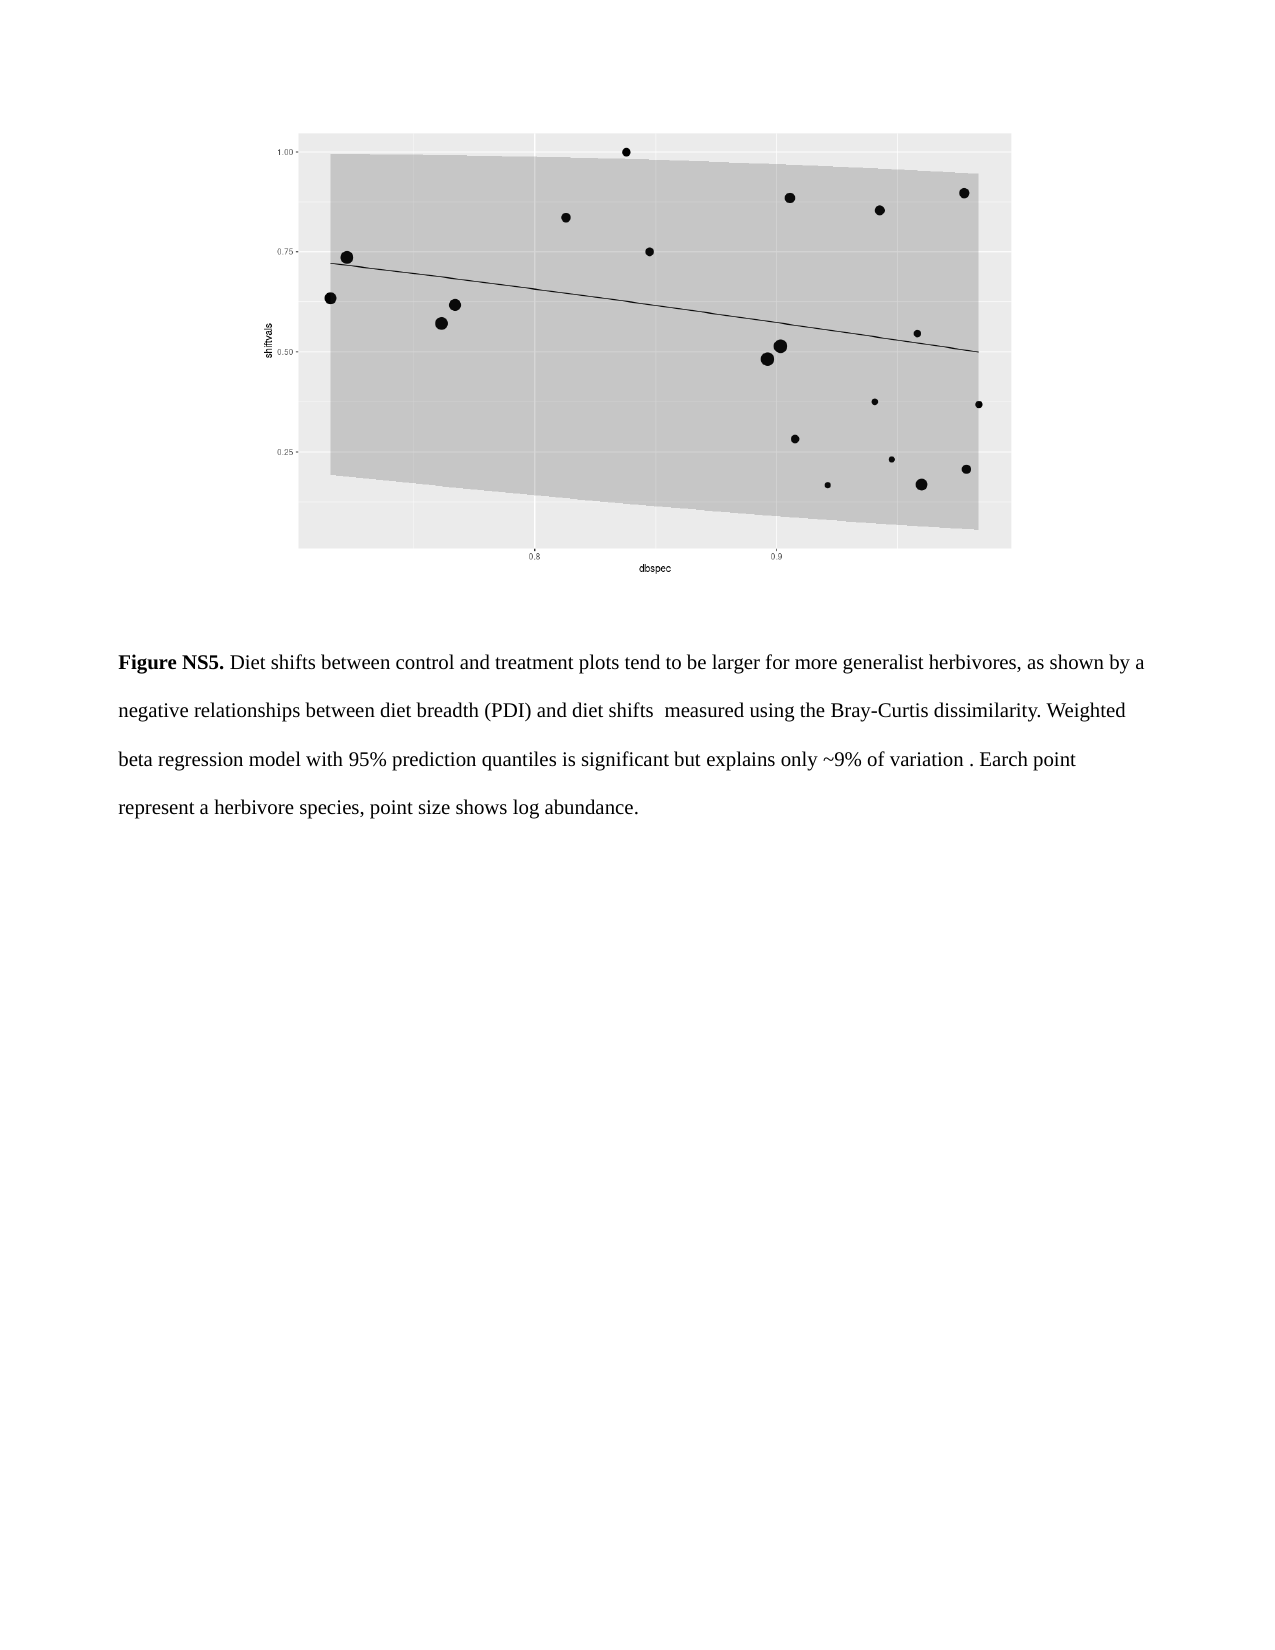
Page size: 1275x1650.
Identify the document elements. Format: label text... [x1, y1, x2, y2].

picture [259, 128, 1016, 579]
text Figure NS5. Diet shifts between control and treatment plots tend to be larger for more generalist herbivores, as shown by a negative relationships between diet breadth (PDI) and diet shifts measured using the Bray-Curtis dissimilarity. Weighted beta regression model with 95% prediction quantiles is significant but explains only ~9% of variation . Earch point represent a herbivore species, point size shows log abundance. [118, 650, 1157, 819]
